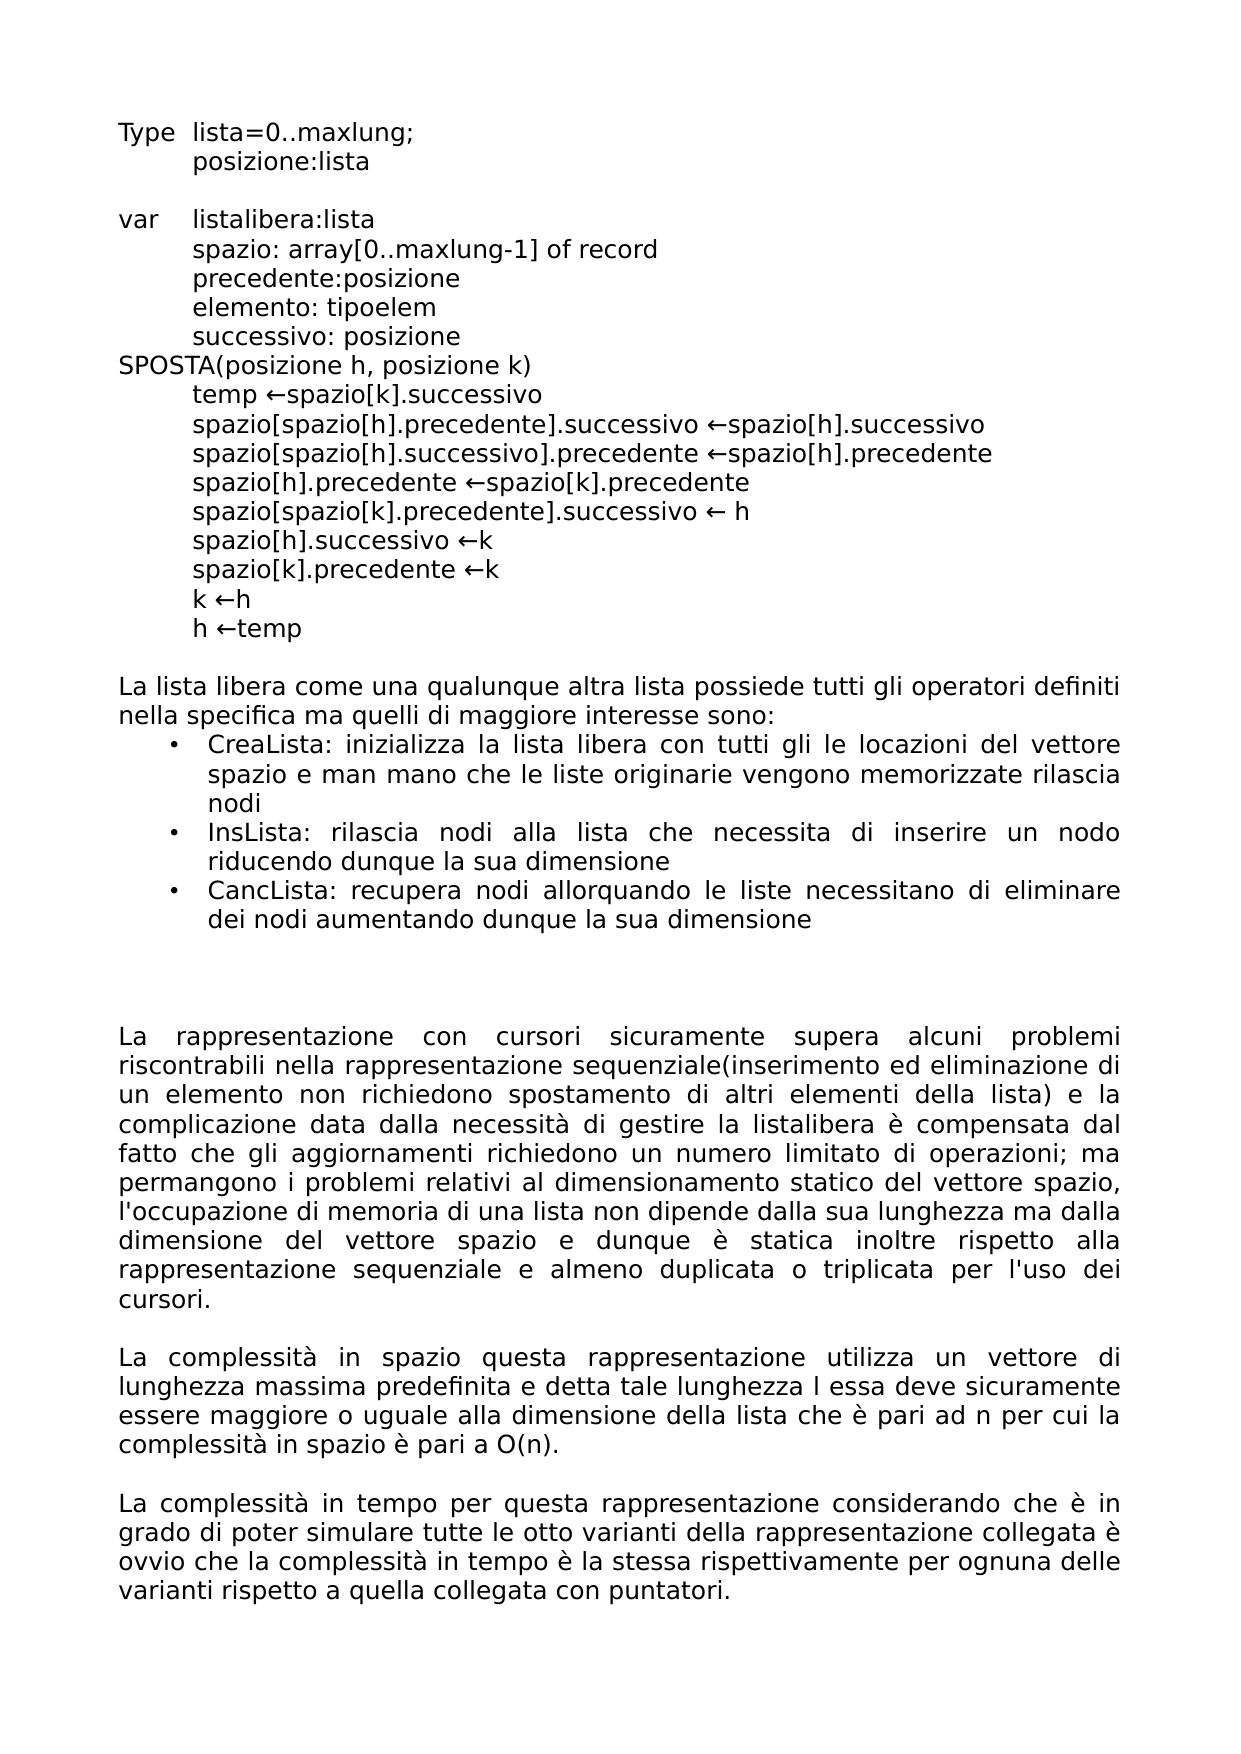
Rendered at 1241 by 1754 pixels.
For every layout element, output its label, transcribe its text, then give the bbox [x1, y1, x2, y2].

text Type lista=0..maxlung; [118, 118, 1122, 147]
text spazio: array[0..maxlung-1] of record [118, 235, 1122, 264]
text h ←temp [118, 614, 1122, 643]
text La complessità in tempo per questa rappresentazione considerando che è in grado di poter simulare tutte le otto varianti della rappresentazione collegata è ovvio che la complessità in tempo è la stessa rispettivamente per ognuna delle varianti rispetto a quella collegata con puntatori. [118, 1489, 1122, 1606]
text spazio[spazio[h].successivo].precedente ←spazio[h].precedente [118, 439, 1122, 468]
text spazio[spazio[k].precedente].successivo ← h [118, 497, 1122, 526]
text spazio[h].precedente ←spazio[k].precedente [118, 468, 1122, 497]
text posizione:lista [118, 147, 1122, 176]
list CancLista: recupera nodi allorquando le liste necessitano di eliminare dei nodi aumentando dunque la sua dimensione [170, 876, 1122, 935]
text successivo: posizione [118, 322, 1122, 351]
text La complessità in spazio questa rappresentazione utilizza un vettore di lunghezza massima predefinita e detta tale lunghezza l essa deve sicuramente essere maggiore o uguale alla dimensione della lista che è pari ad n per cui la complessità in spazio è pari a O(n). [118, 1343, 1122, 1460]
list CreaLista: inizializza la lista libera con tutti gli le locazioni del vettore spazio e man mano che le liste originarie vengono memorizzate rilascia nodi [170, 731, 1122, 818]
list InsLista: rilascia nodi alla lista che necessita di inserire un nodo riducendo dunque la sua dimensione [170, 818, 1122, 876]
text var listalibera:lista [118, 206, 1122, 235]
text SPOSTA(posizione h, posizione k) [118, 351, 1122, 381]
text La rappresentazione con cursori sicuramente supera alcuni problemi riscontrabili nella rappresentazione sequenziale(inserimento ed eliminazione di un elemento non richiedono spostamento di altri elementi della lista) e la complicazione data dalla necessità di gestire la listalibera è compensata dal fatto che gli aggiornamenti richiedono un numero limitato di operazioni; ma permangono i problemi relativi al dimensionamento statico del vettore spazio, l'occupazione di memoria di una lista non dipende dalla sua lunghezza ma dalla dimensione del vettore spazio e dunque è statica inoltre rispetto alla rappresentazione sequenziale e almeno duplicata o triplicata per l'uso dei cursori. [118, 1022, 1122, 1314]
text spazio[k].precedente ←k [118, 556, 1122, 585]
text k ←h [118, 585, 1122, 614]
text temp ←spazio[k].successivo [118, 381, 1122, 410]
text spazio[spazio[h].precedente].successivo ←spazio[h].successivo [118, 410, 1122, 439]
text elemento: tipoelem [118, 293, 1122, 322]
text precedente:posizione [118, 264, 1122, 293]
text La lista libera come una qualunque altra lista possiede tutti gli operatori definiti nella specifica ma quelli di maggiore interesse sono: [118, 672, 1122, 731]
text spazio[h].successivo ←k [118, 526, 1122, 556]
